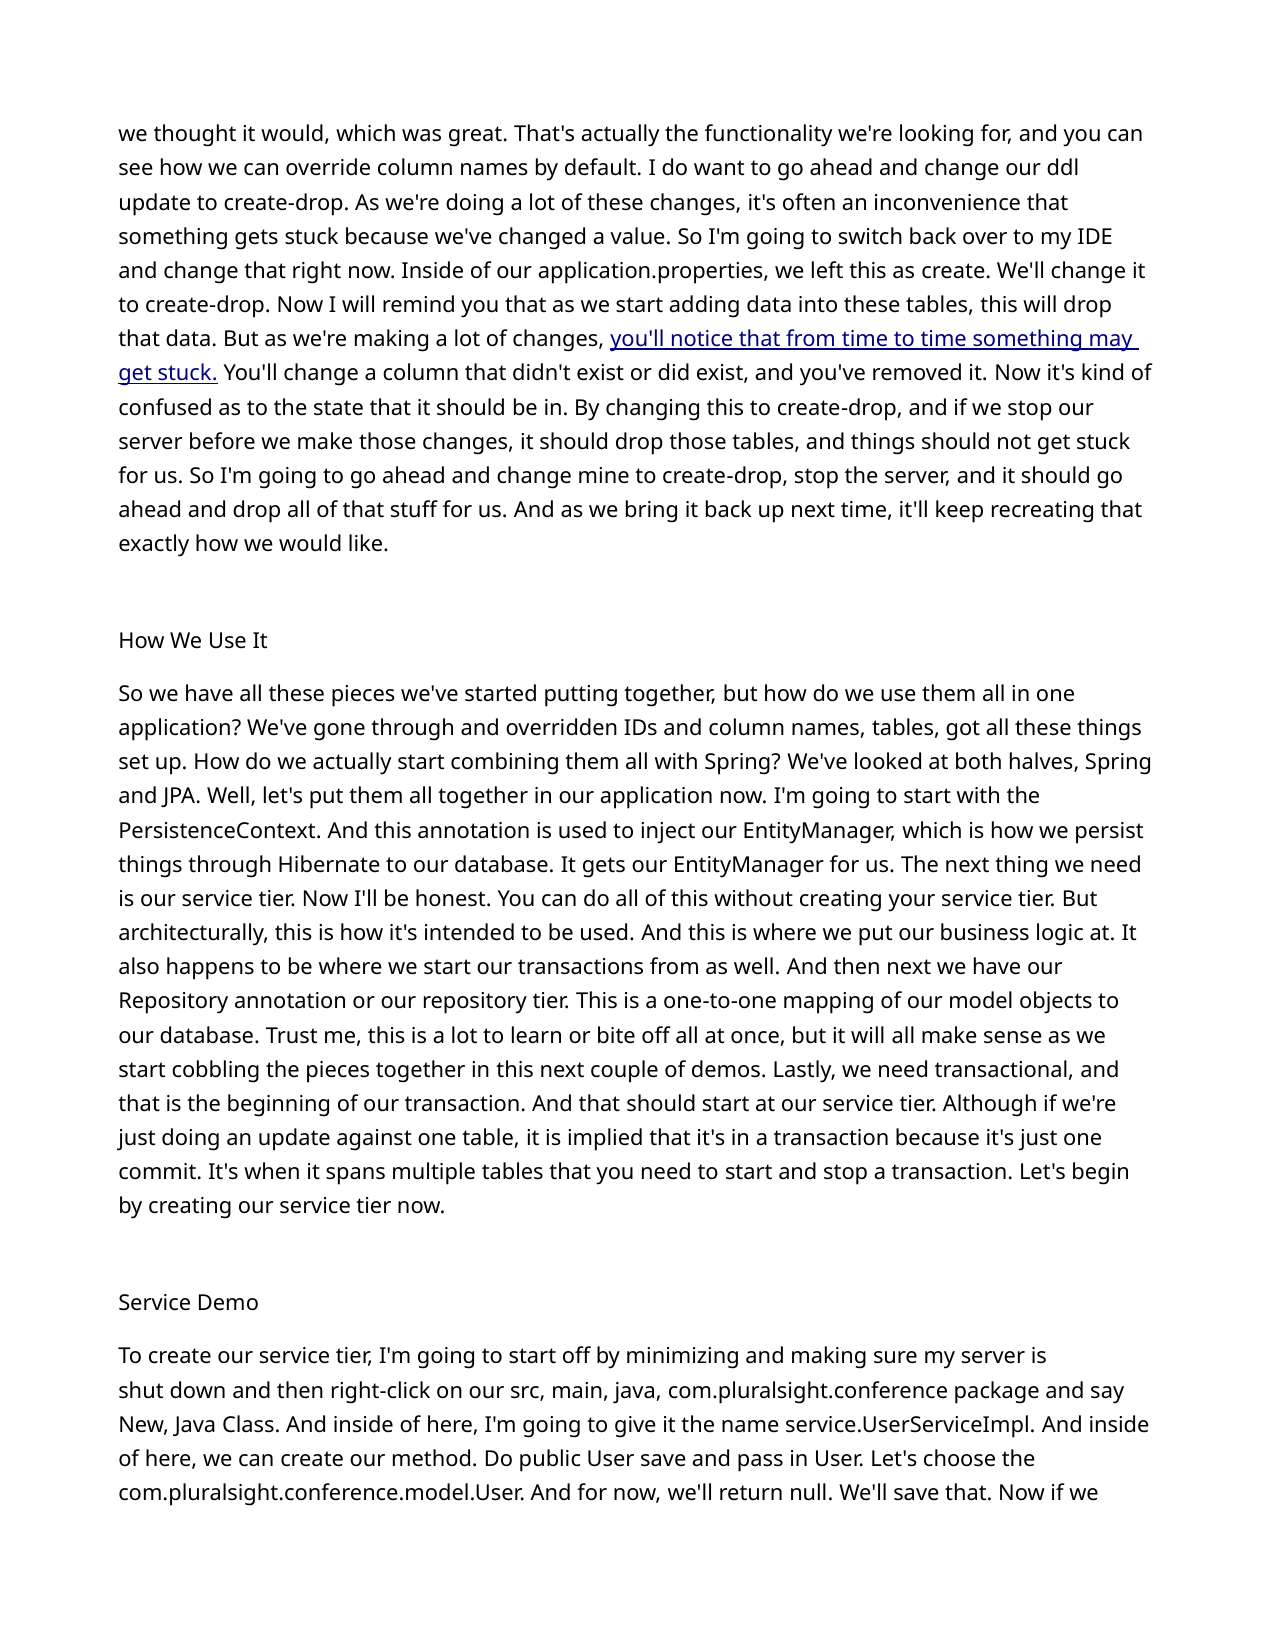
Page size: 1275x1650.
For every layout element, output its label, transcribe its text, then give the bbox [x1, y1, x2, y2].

text To create our service tier, I'm going to start off by minimizing and making sure my server is shut down and then right‑click on our src, main, java, com.pluralsight.conference package and say New, Java Class. And inside of here, I'm going to give it the name service.UserServiceImpl. And inside of here, we can create our method. Do public User save and pass in User. Let's choose the com.pluralsight.conference.model.User. And for now, we'll return null. We'll save that. Now if we [118, 1340, 1157, 1507]
text we thought it would, which was great. That's actually the functionality we're looking for, and you can see how we can override column names by default. I do want to go ahead and change our ddl update to create‑drop. As we're doing a lot of these changes, it's often an inconvenience that something gets stuck because we've changed a value. So I'm going to switch back over to my IDE and change that right now. Inside of our application.properties, we left this as create. We'll change it to create‑drop. Now I will remind you that as we start adding data into these tables, this will drop that data. But as we're making a lot of changes, you'll notice that from time to time something may get stuck. You'll change a column that didn't exist or did exist, and you've removed it. Now it's kind of confused as to the state that it should be in. By changing this to create‑drop, and if we stop our server before we make those changes, it should drop those tables, and things should not get stuck for us. So I'm going to go ahead and change mine to create‑drop, stop the server, and it should go ahead and drop all of that stuff for us. And as we bring it back up next time, it'll keep recreating that exactly how we would like. [118, 118, 1157, 558]
text So we have all these pieces we've started putting together, but how do we use them all in one application? We've gone through and overridden IDs and column names, tables, got all these things set up. How do we actually start combining them all with Spring? We've looked at both halves, Spring and JPA. Well, let's put them all together in our application now. I'm going to start with the PersistenceContext. And this annotation is used to inject our EntityManager, which is how we persist things through Hibernate to our database. It gets our EntityManager for us. The next thing we need is our service tier. Now I'll be honest. You can do all of this without creating your service tier. But architecturally, this is how it's intended to be used. And this is where we put our business logic at. It also happens to be where we start our transactions from as well. And then next we have our Repository annotation or our repository tier. This is a one‑to‑one mapping of our model objects to our database. Trust me, this is a lot to learn or bite off all at once, but it will all make sense as we start cobbling the pieces together in this next couple of demos. Lastly, we need transactional, and that is the beginning of our transaction. And that should start at our service tier. Although if we're just doing an update against one table, it is implied that it's in a transaction because it's just one commit. It's when it spans multiple tables that you need to start and stop a transaction. Let's begin by creating our service tier now. [118, 678, 1157, 1220]
subtitle How We Use It [118, 625, 1157, 654]
subtitle Service Demo [118, 1287, 1157, 1317]
